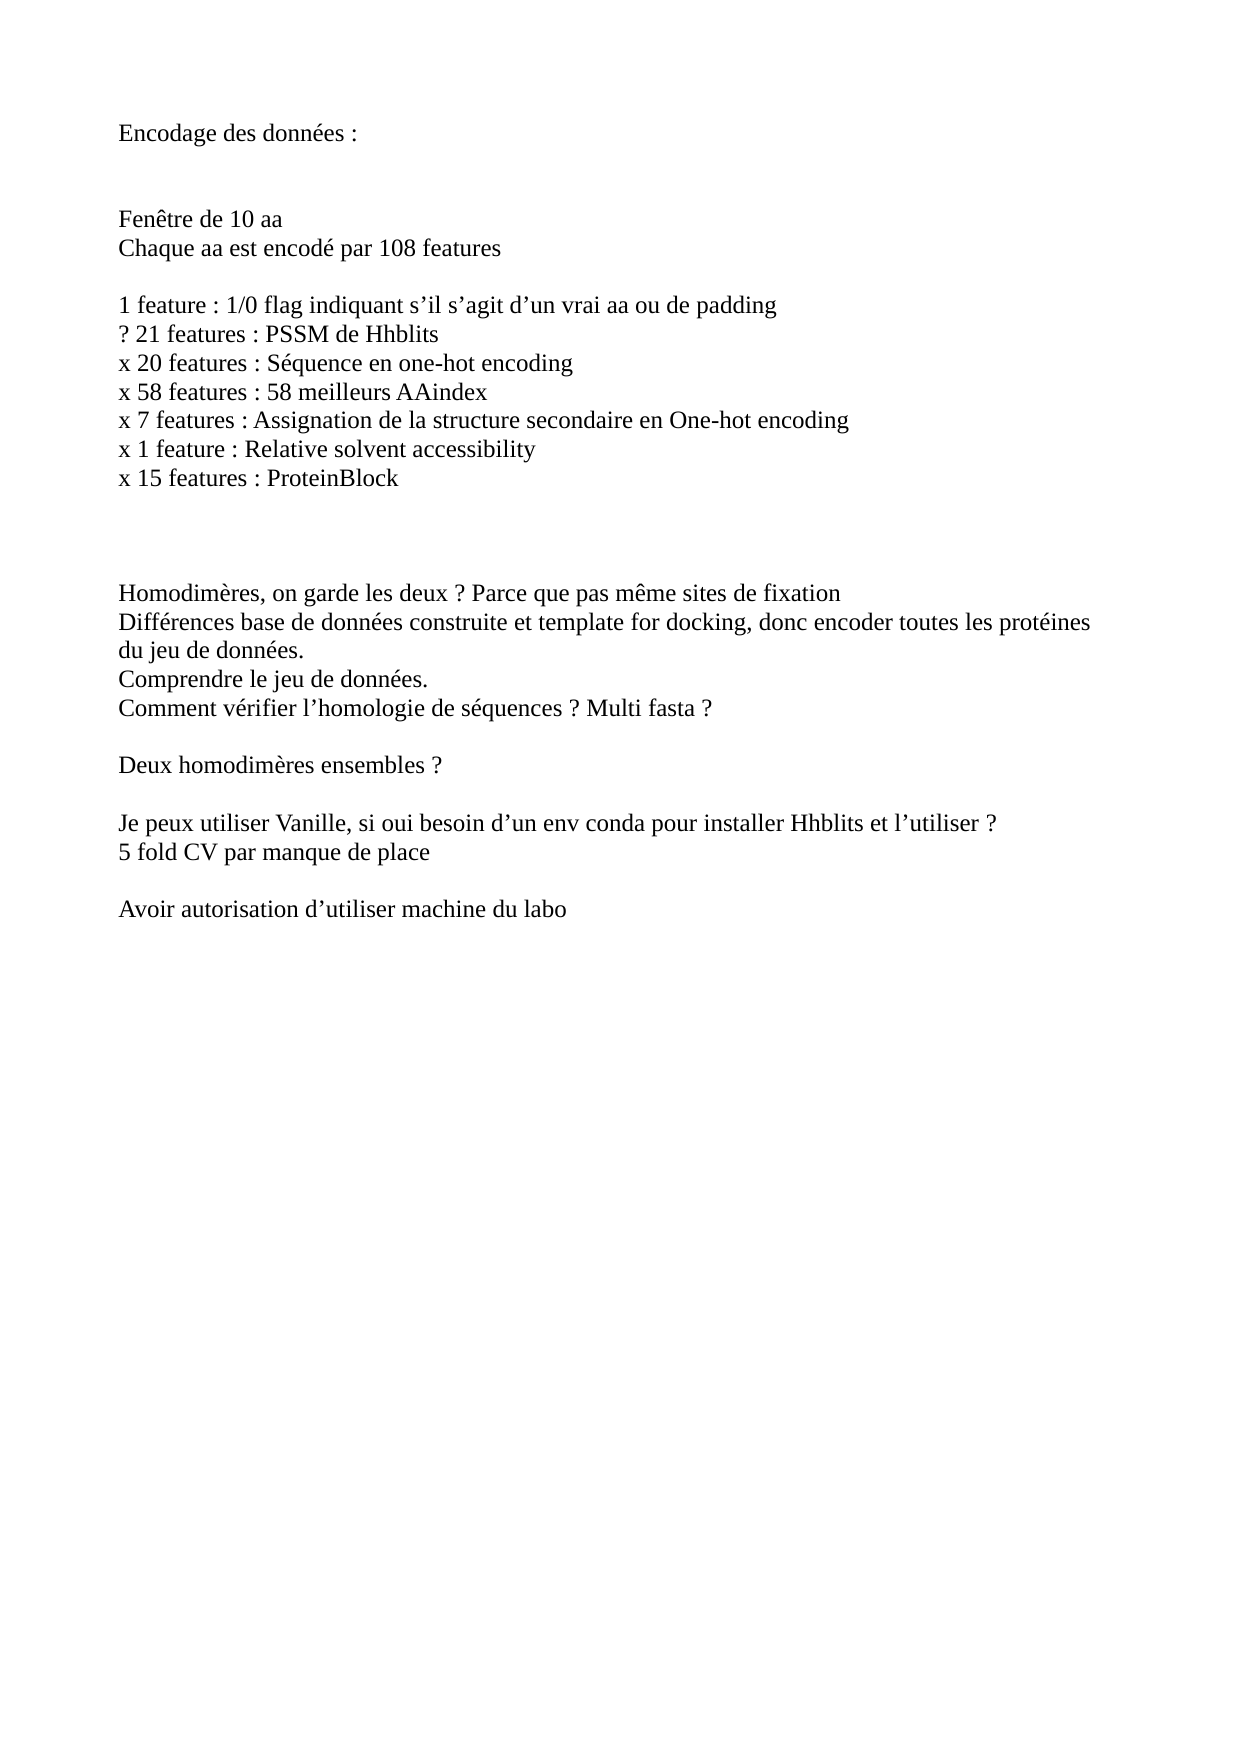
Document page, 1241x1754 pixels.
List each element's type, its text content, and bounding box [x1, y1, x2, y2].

text 1 feature : 1/0 flag indiquant s’il s’agit d’un vrai aa ou de padding [118, 291, 1122, 319]
text 5 fold CV par manque de place [118, 837, 1122, 866]
text Avoir autorisation d’utiliser machine du labo [118, 894, 1122, 923]
text x 20 features : Séquence en one-hot encoding [118, 348, 1122, 377]
text Différences base de données construite et template for docking, donc encoder toutes les protéines du jeu de données. [118, 607, 1122, 664]
text x 15 features : ProteinBlock [118, 463, 1122, 492]
text x 1 feature : Relative solvent accessibility [118, 434, 1122, 463]
text Encodage des données : [118, 118, 1122, 147]
text Homodimères, on garde les deux ? Parce que pas même sites de fixation [118, 578, 1122, 607]
text Chaque aa est encodé par 108 features [118, 233, 1122, 262]
text Je peux utiliser Vanille, si oui besoin d’un env conda pour installer Hhblits et l’utiliser ? [118, 808, 1122, 837]
text ? 21 features : PSSM de Hhblits [118, 319, 1122, 348]
text Deux homodimères ensembles ? [118, 751, 1122, 779]
text Comment vérifier l’homologie de séquences ? Multi fasta ? [118, 693, 1122, 722]
text x 58 features : 58 meilleurs AAindex [118, 377, 1122, 406]
text x 7 features : Assignation de la structure secondaire en One-hot encoding [118, 406, 1122, 434]
text Comprendre le jeu de données. [118, 664, 1122, 693]
text Fenêtre de 10 aa [118, 204, 1122, 233]
